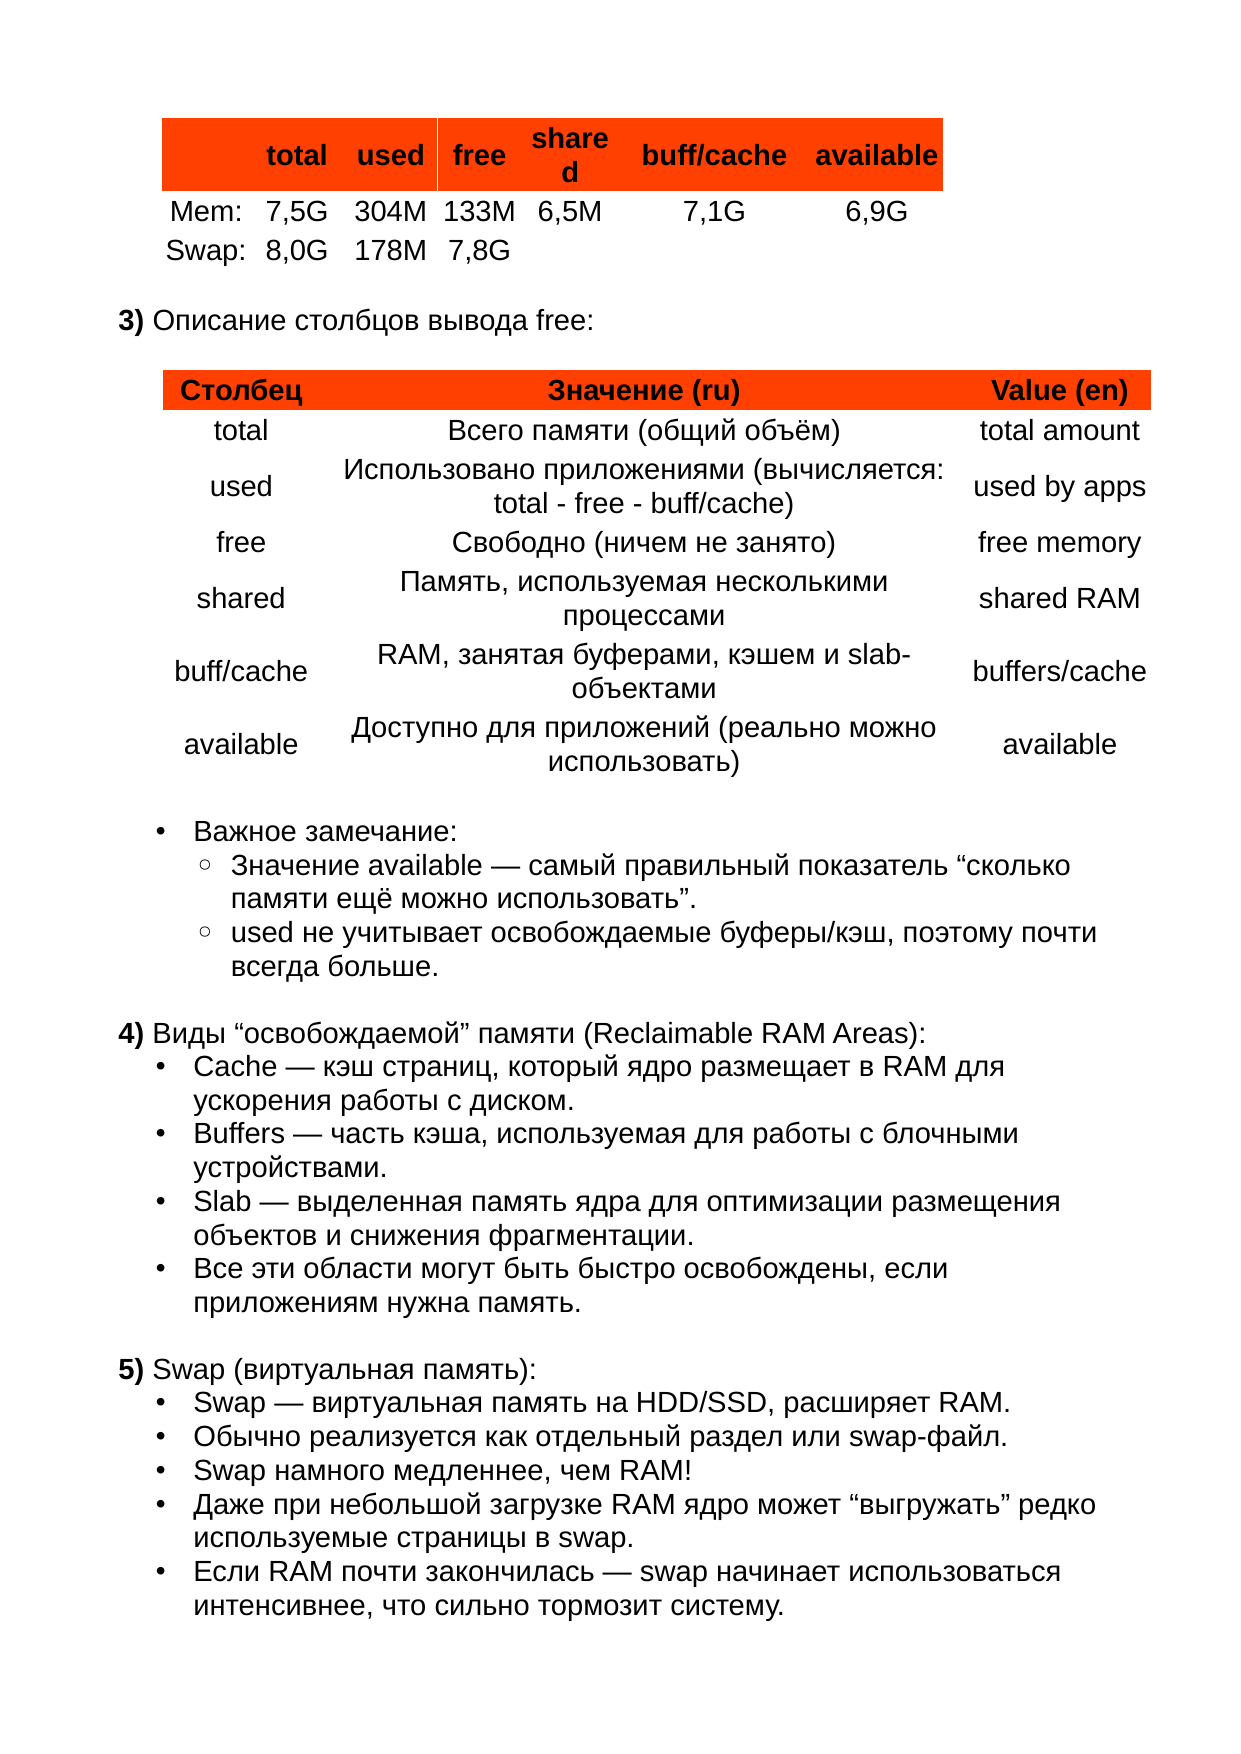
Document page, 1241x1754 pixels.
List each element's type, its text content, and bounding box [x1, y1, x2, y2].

table_cell buffers/cache [969, 634, 1151, 707]
table_cell 304M [344, 191, 437, 230]
table_cell total [163, 410, 319, 449]
list Buffers — часть кэша, используемая для работы с блочными устройствами. [156, 1116, 1122, 1184]
table_cell Свободно (ничем не занято) [319, 522, 969, 561]
list Важное замечание: [156, 814, 1122, 847]
table_header Value (en) [969, 370, 1151, 410]
table_cell shared [163, 561, 319, 634]
table_cell 133M [438, 191, 521, 230]
list Даже при небольшой загрузке RAM ядро может “выгружать” редко используемые страницы в swap. [156, 1487, 1122, 1554]
table_cell 7,5G [250, 191, 344, 230]
list Значение available — самый правильный показатель “сколько памяти ещё можно использовать”. [193, 847, 1122, 915]
table_cell shared RAM [969, 561, 1151, 634]
table_cell RAM, занятая буферами, кэшем и slab-объектами [319, 634, 969, 707]
table_cell Память, используемая несколькими процессами [319, 561, 969, 634]
table_cell total amount [969, 410, 1151, 449]
text 5) Swap (виртуальная память): [118, 1352, 1122, 1385]
table_header total [250, 118, 344, 191]
table_header shared [521, 118, 618, 191]
text 3) Описание столбцов вывода free: [118, 303, 1122, 337]
table_cell 178M [344, 230, 437, 270]
table_cell Mem: [162, 191, 250, 230]
table_cell 7,1G [618, 191, 810, 230]
table_cell used by apps [969, 449, 1151, 522]
table_cell available [969, 707, 1151, 780]
list Cache — кэш страниц, который ядро размещает в RAM для ускорения работы с диском. [156, 1049, 1122, 1116]
table_cell 6,5M [521, 191, 618, 230]
table_cell [521, 230, 618, 270]
table_cell 8,0G [250, 230, 344, 270]
table_cell free memory [969, 522, 1151, 561]
list used не учитывает освобождаемые буферы/кэш, поэтому почти всегда больше. [193, 915, 1122, 982]
table_cell 6,9G [810, 191, 943, 230]
table_header Значение (ru) [319, 370, 969, 410]
table_cell Всего памяти (общий объём) [319, 410, 969, 449]
table_cell [810, 230, 943, 270]
table_header Столбец [163, 370, 319, 410]
table_cell Доступно для приложений (реально можно использовать) [319, 707, 969, 780]
list Slab — выделенная память ядра для оптимизации размещения объектов и снижения фрагментации. [156, 1184, 1122, 1251]
table_header free [438, 118, 521, 191]
table_header available [810, 118, 943, 191]
list Все эти области могут быть быстро освобождены, если приложениям нужна память. [156, 1251, 1122, 1318]
table_cell free [163, 522, 319, 561]
list Обычно реализуется как отдельный раздел или swap-файл. [156, 1419, 1122, 1453]
table_cell Swap: [162, 230, 250, 270]
list Swap намного медленнее, чем RAM! [156, 1453, 1122, 1487]
table_header buff/cache [618, 118, 810, 191]
table_header used [344, 118, 437, 191]
table_header [162, 118, 250, 191]
table_cell [618, 230, 810, 270]
list Swap — виртуальная память на HDD/SSD, расширяет RAM. [156, 1385, 1122, 1419]
table_cell 7,8G [438, 230, 521, 270]
table_cell buff/cache [163, 634, 319, 707]
list Если RAM почти закончилась — swap начинает использоваться интенсивнее, что сильно тормозит систему. [156, 1554, 1122, 1621]
table_cell available [163, 707, 319, 780]
table_cell Использовано приложениями (вычисляется: total - free - buff/cache) [319, 449, 969, 522]
text 4) Виды “освобождаемой” памяти (Reclaimable RAM Areas): [118, 1016, 1122, 1049]
table_cell used [163, 449, 319, 522]
